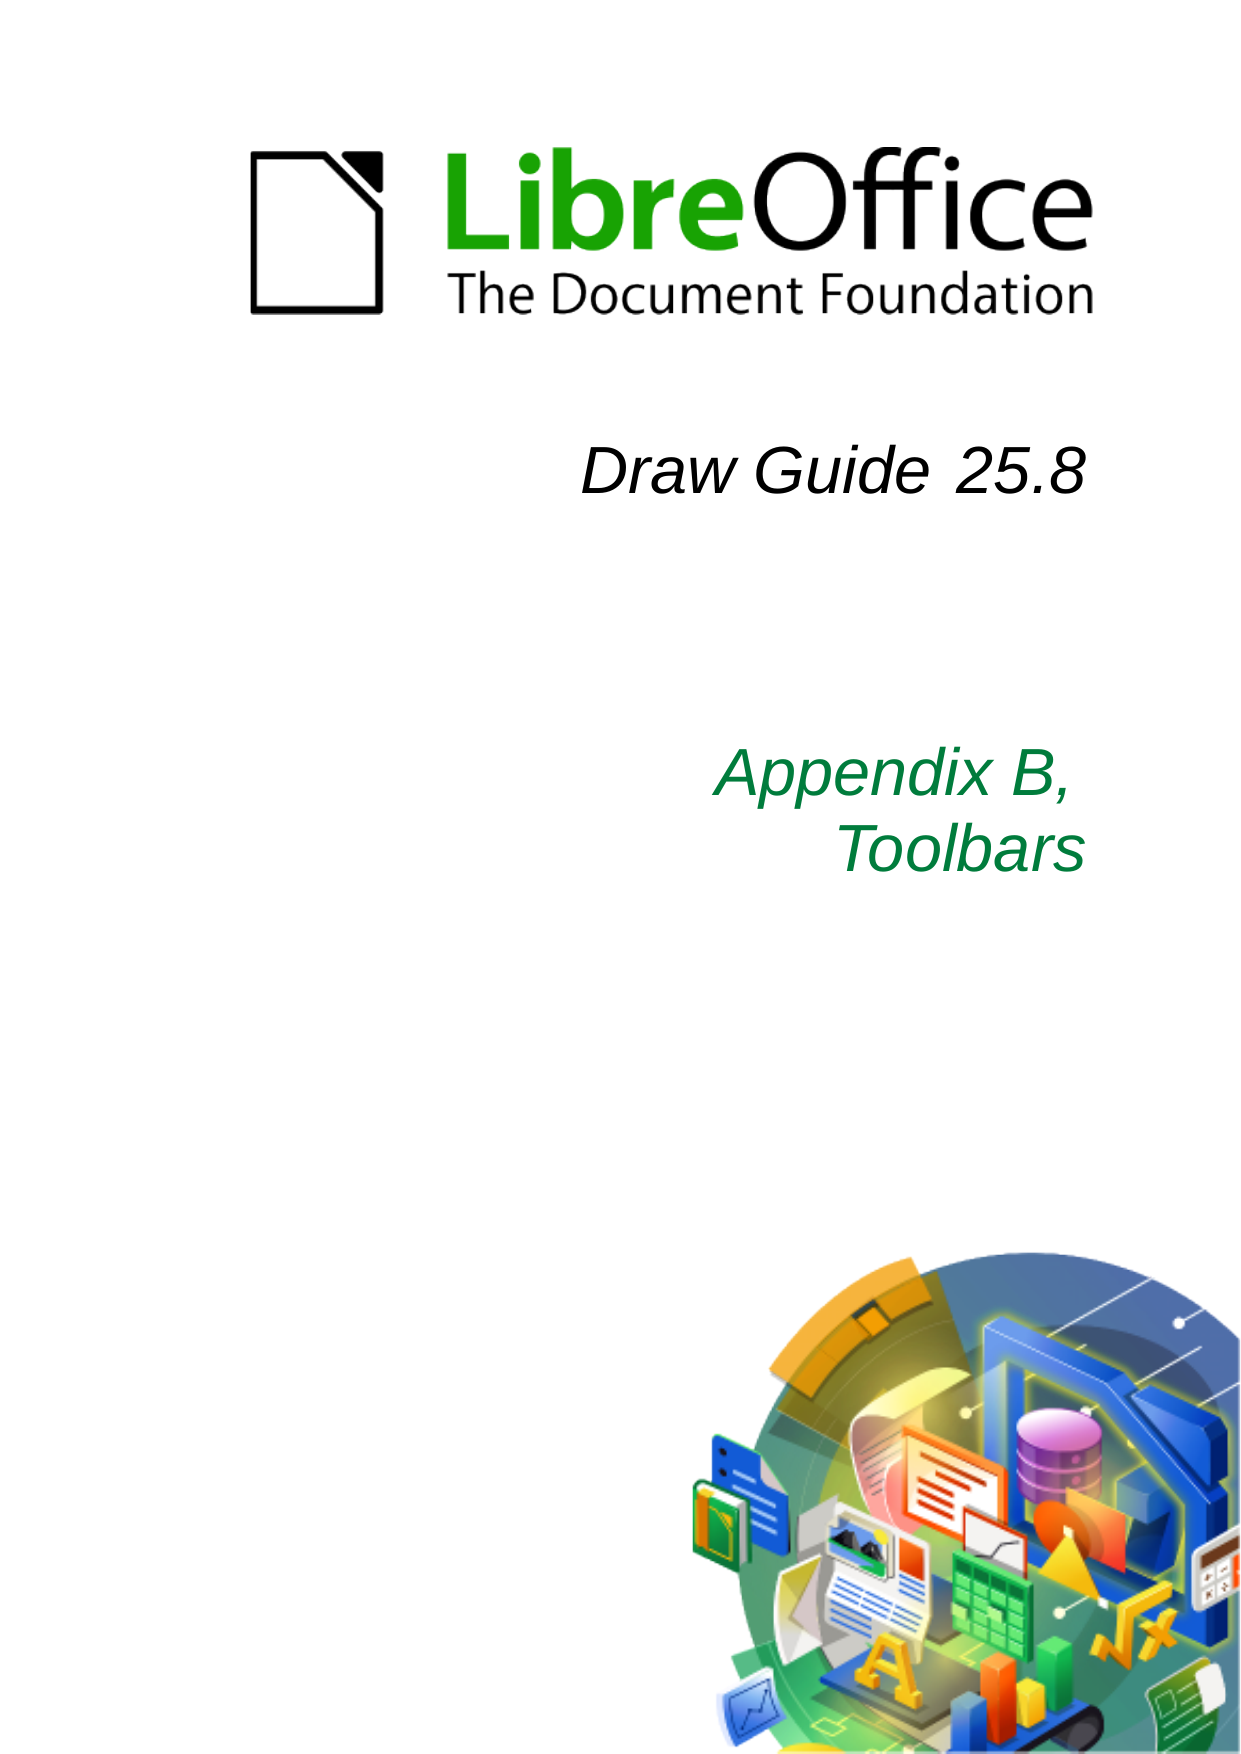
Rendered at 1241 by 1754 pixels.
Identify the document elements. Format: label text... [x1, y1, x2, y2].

text Draw Guide 25.8 [177, 431, 1093, 508]
picture [0, 0, 1241, 1754]
title Appendix B, Toolbars [177, 733, 1093, 886]
